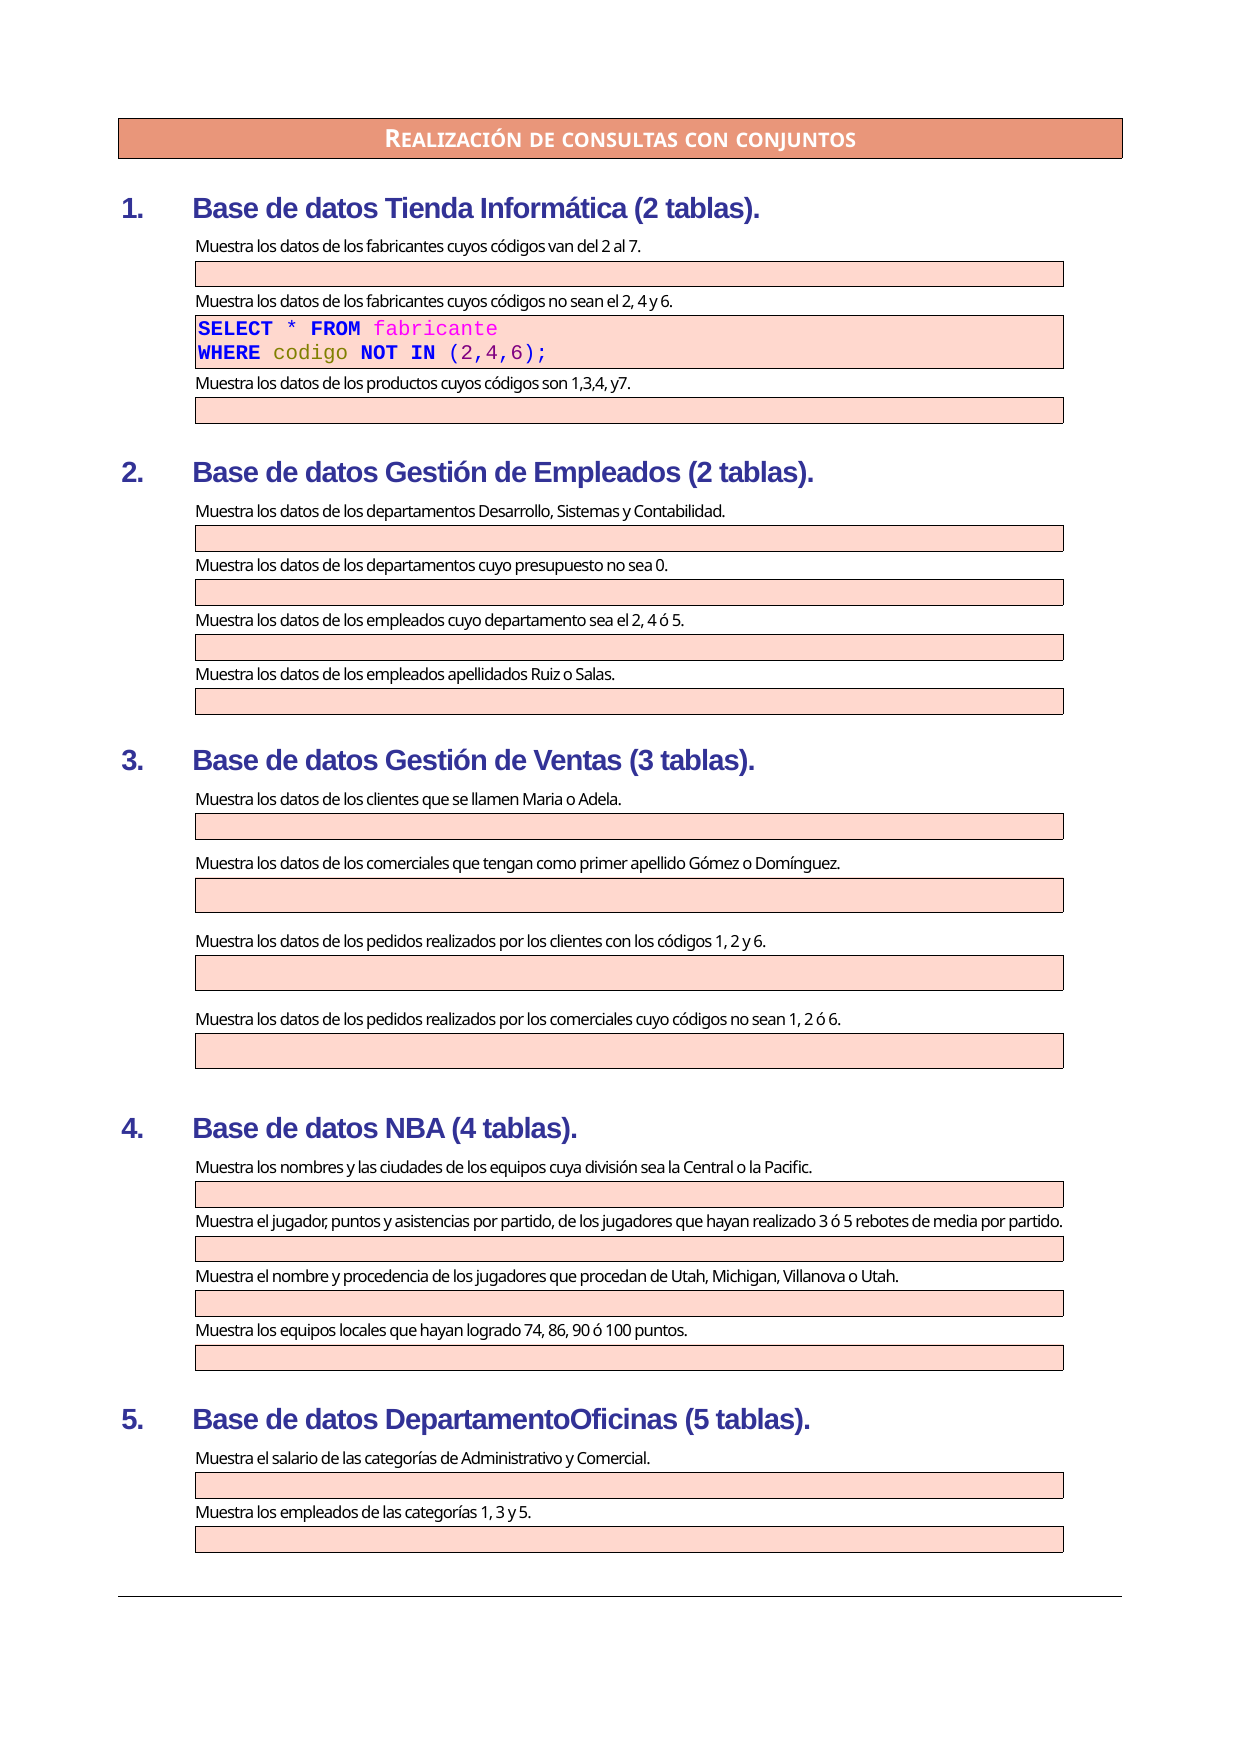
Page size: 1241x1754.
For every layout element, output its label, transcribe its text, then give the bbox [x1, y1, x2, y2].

text Muestra los datos de los comerciales que tengan como primer apellido Gómez o Domínguez. [192, 849, 1122, 877]
text 1. Base de datos Tienda Informática (2 tablas). [118, 188, 1122, 227]
text Muestra el nombre y procedencia de los jugadores que procedan de Utah, Michigan, Villanova o Utah. [192, 1261, 1122, 1290]
text Muestra los datos de los pedidos realizados por los clientes con los códigos 1, 2 y 6. [192, 927, 1122, 955]
text 3. Base de datos Gestión de Ventas (3 tablas). [118, 740, 1122, 779]
text 5. Base de datos DepartamentoOficinas (5 tablas). [118, 1399, 1122, 1438]
text Muestra los datos de los empleados cuyo departamento sea el 2, 4 ó 5. [192, 605, 1122, 634]
text SELECT * FROM fabricante [196, 316, 1063, 339]
text WHERE codigo NOT IN (2,4,6); [196, 339, 1063, 368]
text Muestra el salario de las categorías de Administrativo y Comercial. [192, 1443, 1122, 1472]
text Muestra los datos de los empleados apellidados Ruiz o Salas. [192, 660, 1122, 688]
text Muestra los empleados de las categorías 1, 3 y 5. [192, 1498, 1122, 1526]
text Muestra los datos de los productos cuyos códigos son 1,3,4, y7. [192, 368, 1122, 397]
text Muestra el jugador, puntos y asistencias por partido, de los jugadores que hayan realizado 3 ó 5 rebotes de media por partido. [192, 1207, 1122, 1236]
text Muestra los datos de los departamentos cuyo presupuesto no sea 0. [192, 551, 1122, 579]
text Muestra los datos de los fabricantes cuyos códigos van del 2 al 7. [192, 232, 1122, 261]
text 4. Base de datos NBA (4 tablas). [118, 1108, 1122, 1147]
text Muestra los equipos locales que hayan logrado 74, 86, 90 ó 100 puntos. [192, 1316, 1122, 1344]
text Muestra los datos de los departamentos Desarrollo, Sistemas y Contabilidad. [192, 496, 1122, 525]
text Muestra los datos de los pedidos realizados por los comerciales cuyo códigos no sean 1, 2 ó 6. [192, 1004, 1122, 1033]
text Muestra los datos de los clientes que se llamen Maria o Adela. [192, 784, 1122, 813]
text Muestra los nombres y las ciudades de los equipos cuya división sea la Central o la Pacific. [192, 1152, 1122, 1181]
text 2. Base de datos Gestión de Empleados (2 tablas). [118, 452, 1122, 491]
text Muestra los datos de los fabricantes cuyos códigos no sean el 2, 4 y 6. [192, 287, 1122, 315]
